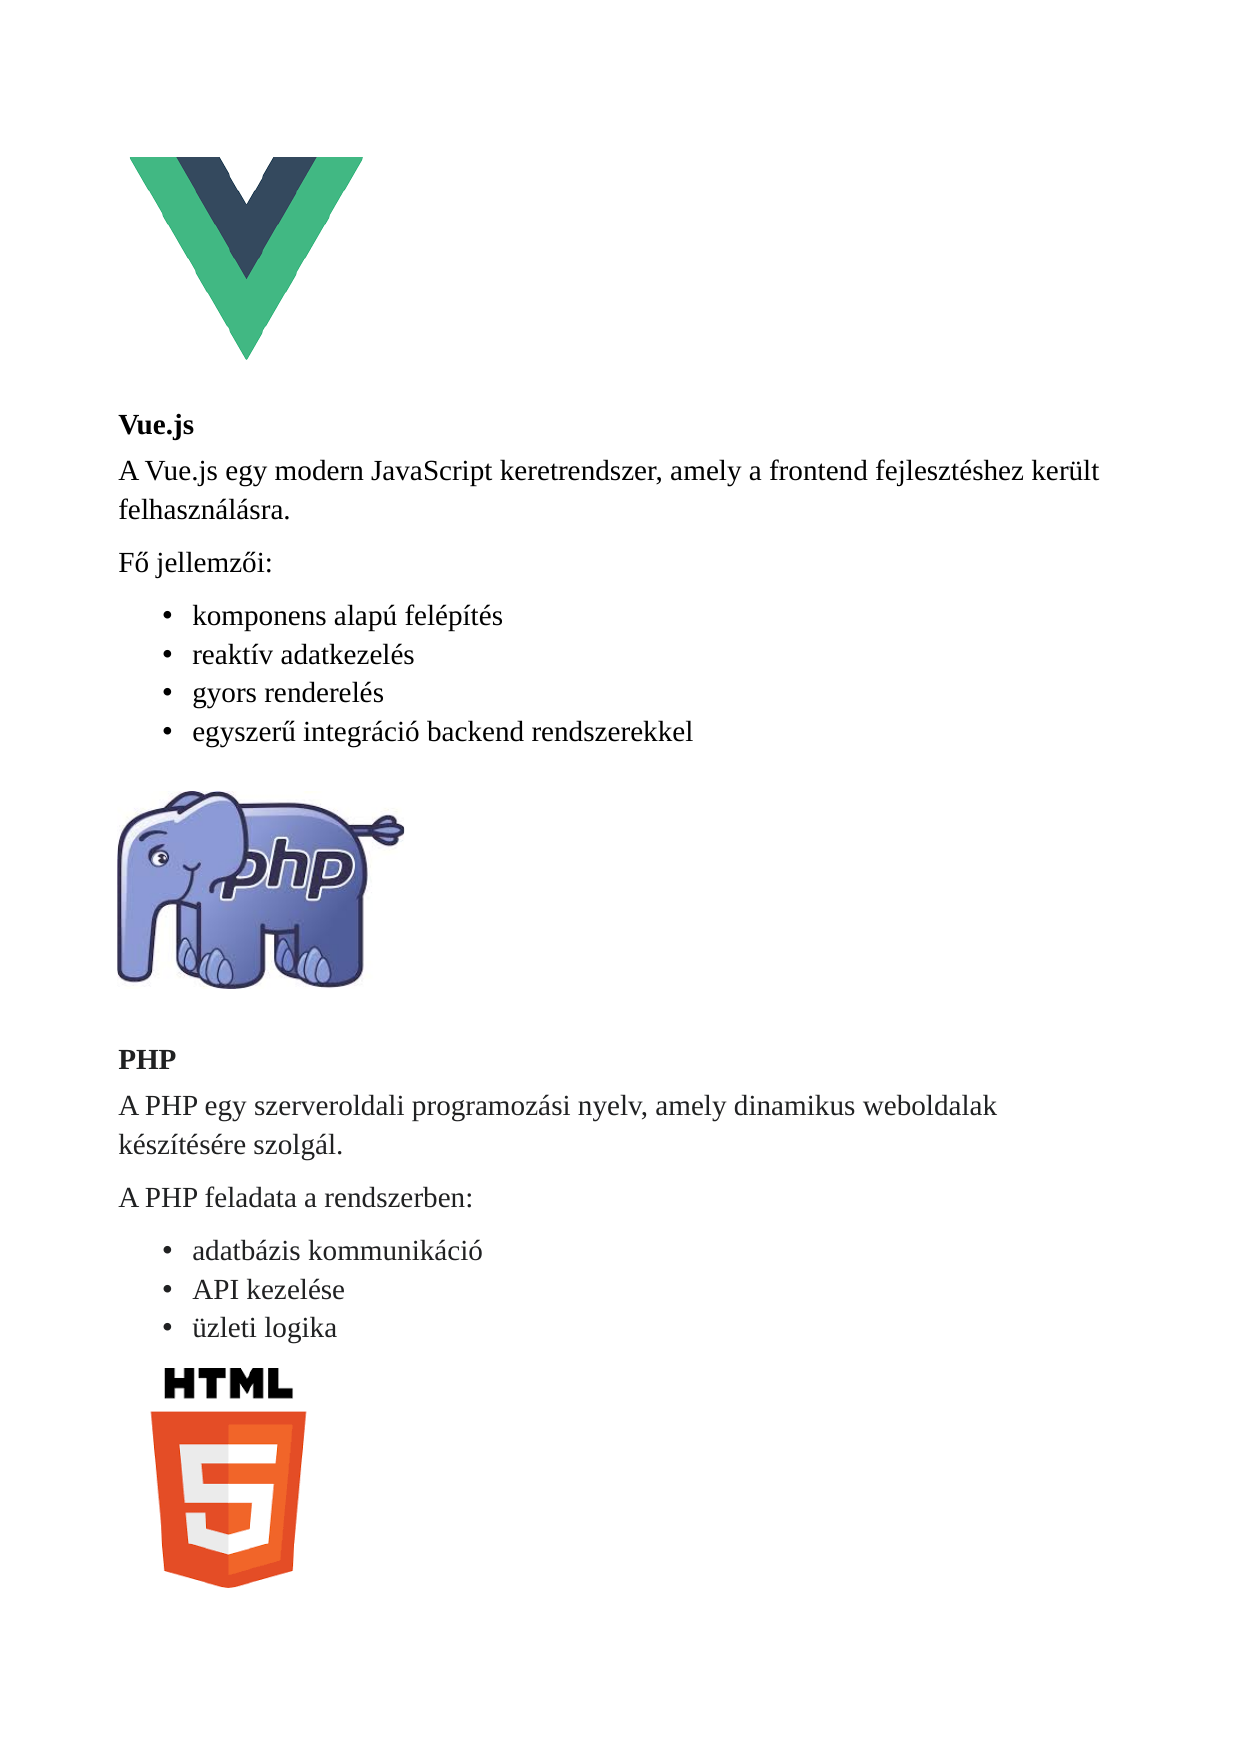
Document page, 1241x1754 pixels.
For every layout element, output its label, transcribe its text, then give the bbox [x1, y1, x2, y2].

text A PHP egy szerveroldali programozási nyelv, amely dinamikus weboldalak készítésére szolgál. [118, 1088, 1122, 1161]
list reaktív adatkezelés [162, 637, 1122, 670]
list üzleti logika [162, 1311, 1122, 1344]
text A PHP feladata a rendszerben: [118, 1180, 1122, 1214]
list gyors renderelés [162, 675, 1122, 709]
list egyszerű integráció backend rendszerekkel [162, 714, 1122, 748]
picture [117, 791, 405, 989]
list komponens alapú felépítés [162, 598, 1122, 632]
list adatbázis kommunikáció [162, 1233, 1122, 1267]
picture [129, 157, 363, 360]
subtitle Vue.js [118, 407, 1122, 441]
list API kezelése [162, 1272, 1122, 1306]
text A Vue.js egy modern JavaScript keretrendszer, amely a frontend fejlesztéshez került felhasználásra. [118, 453, 1122, 525]
picture [118, 1368, 338, 1588]
text Fő jellemzői: [118, 545, 1122, 578]
subtitle PHP [118, 1042, 1122, 1076]
